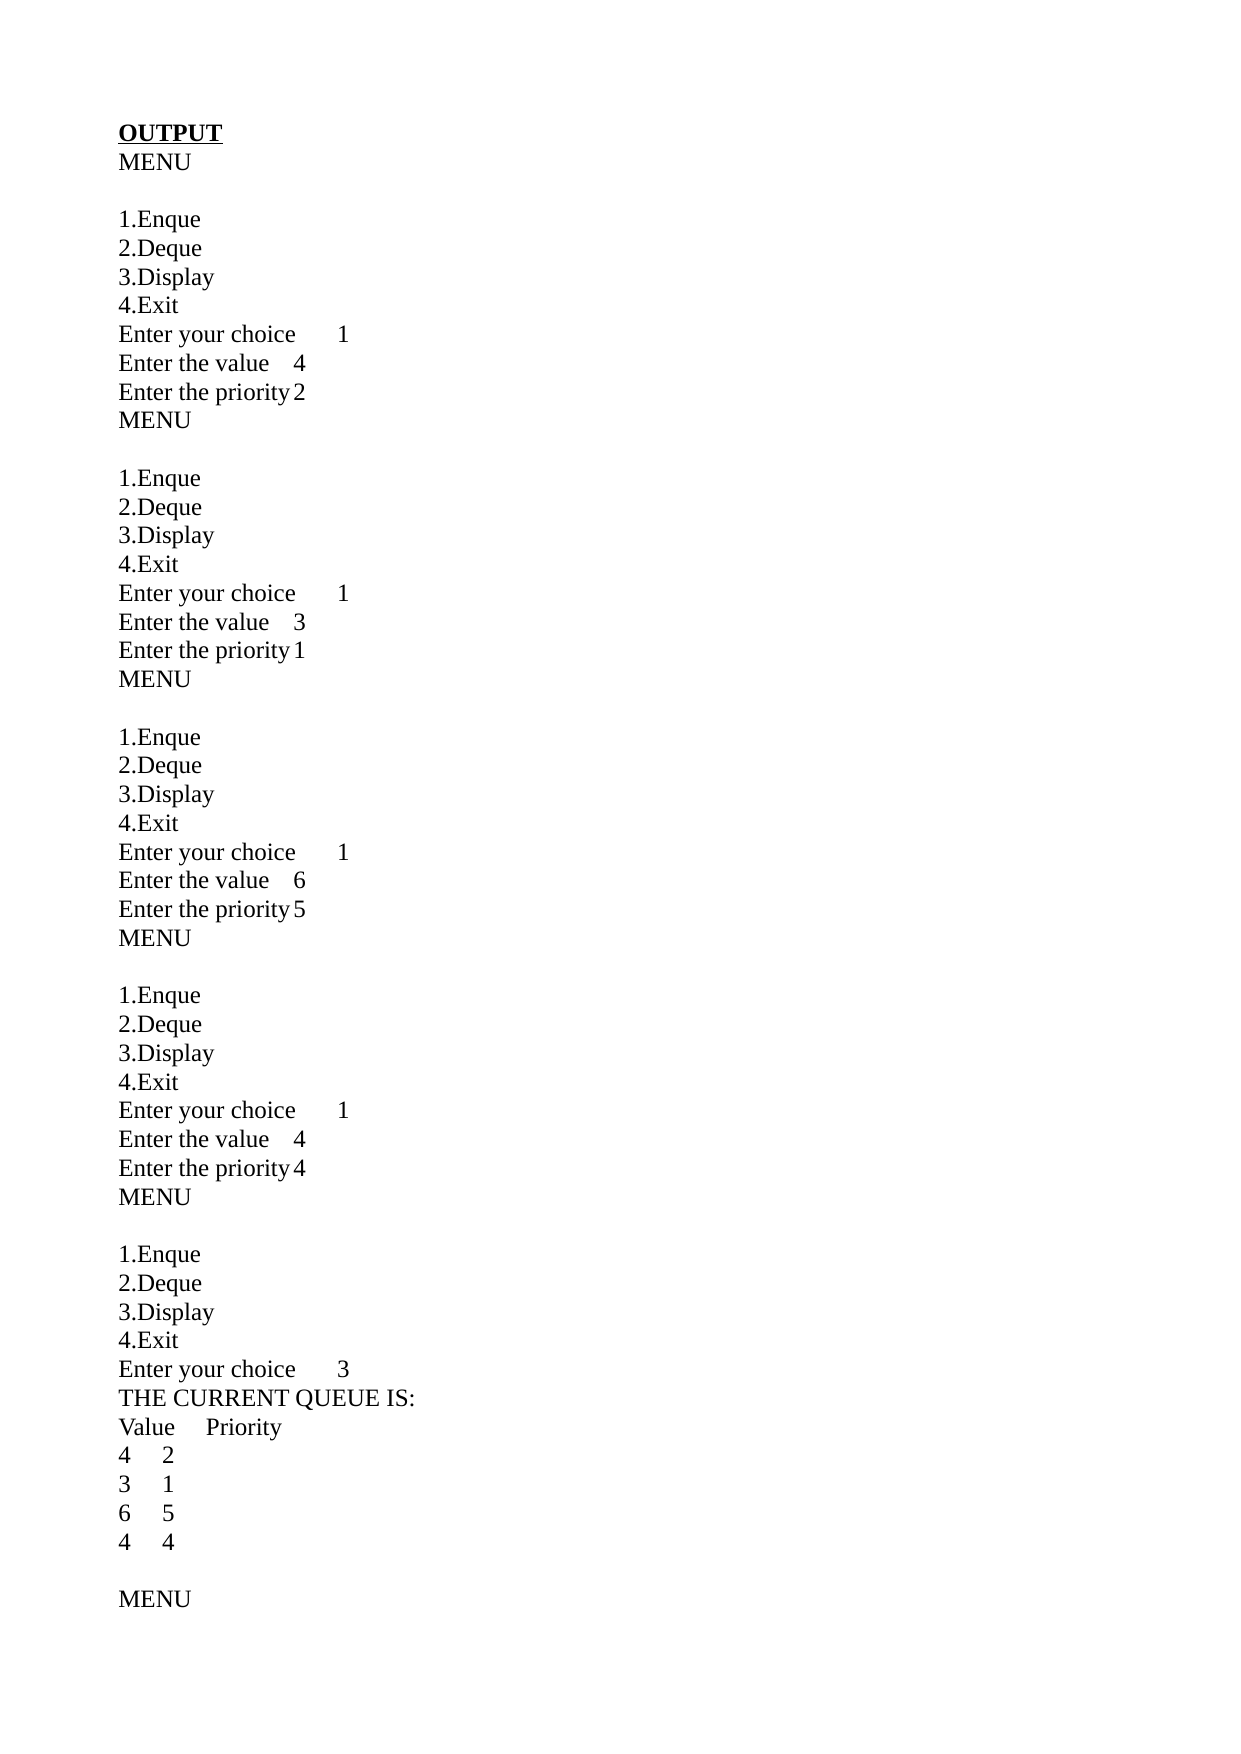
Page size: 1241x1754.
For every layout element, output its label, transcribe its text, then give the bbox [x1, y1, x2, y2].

text 1.Enque [118, 1239, 1122, 1268]
text 4.Exit [118, 549, 1122, 578]
text 1.Enque [118, 463, 1122, 492]
text MENU [118, 147, 1122, 176]
text Enter the priority 5 [118, 894, 1122, 923]
text 4 4 [118, 1527, 1122, 1556]
text Enter the value 4 [118, 348, 1122, 377]
text 1.Enque [118, 981, 1122, 1009]
text Enter your choice 1 [118, 319, 1122, 348]
text 3.Display [118, 521, 1122, 549]
text 3.Display [118, 1038, 1122, 1067]
text 4.Exit [118, 808, 1122, 837]
text MENU [118, 406, 1122, 434]
text 6 5 [118, 1498, 1122, 1527]
text Enter your choice 1 [118, 1096, 1122, 1124]
text 1.Enque [118, 204, 1122, 233]
text Enter your choice 1 [118, 578, 1122, 607]
text 3 1 [118, 1469, 1122, 1498]
text 2.Deque [118, 492, 1122, 521]
text THE CURRENT QUEUE IS: [118, 1383, 1122, 1412]
text 3.Display [118, 1297, 1122, 1326]
text 4.Exit [118, 1067, 1122, 1096]
text 2.Deque [118, 751, 1122, 779]
text 2.Deque [118, 233, 1122, 262]
text 1.Enque [118, 722, 1122, 751]
text 3.Display [118, 262, 1122, 291]
text Value Priority [118, 1412, 1122, 1441]
text MENU [118, 923, 1122, 952]
text MENU [118, 664, 1122, 693]
text 4 2 [118, 1441, 1122, 1469]
text Enter the priority 1 [118, 636, 1122, 664]
text MENU [118, 1584, 1122, 1613]
text Enter the priority 4 [118, 1153, 1122, 1182]
text 3.Display [118, 779, 1122, 808]
text 4.Exit [118, 1326, 1122, 1354]
text 4.Exit [118, 291, 1122, 319]
text Enter your choice 3 [118, 1354, 1122, 1383]
text Enter your choice 1 [118, 837, 1122, 866]
text Enter the value 6 [118, 866, 1122, 894]
text Enter the priority 2 [118, 377, 1122, 406]
text Enter the value 3 [118, 607, 1122, 636]
text OUTPUT [118, 118, 1122, 147]
text MENU [118, 1182, 1122, 1211]
text 2.Deque [118, 1009, 1122, 1038]
text Enter the value 4 [118, 1124, 1122, 1153]
text 2.Deque [118, 1268, 1122, 1297]
